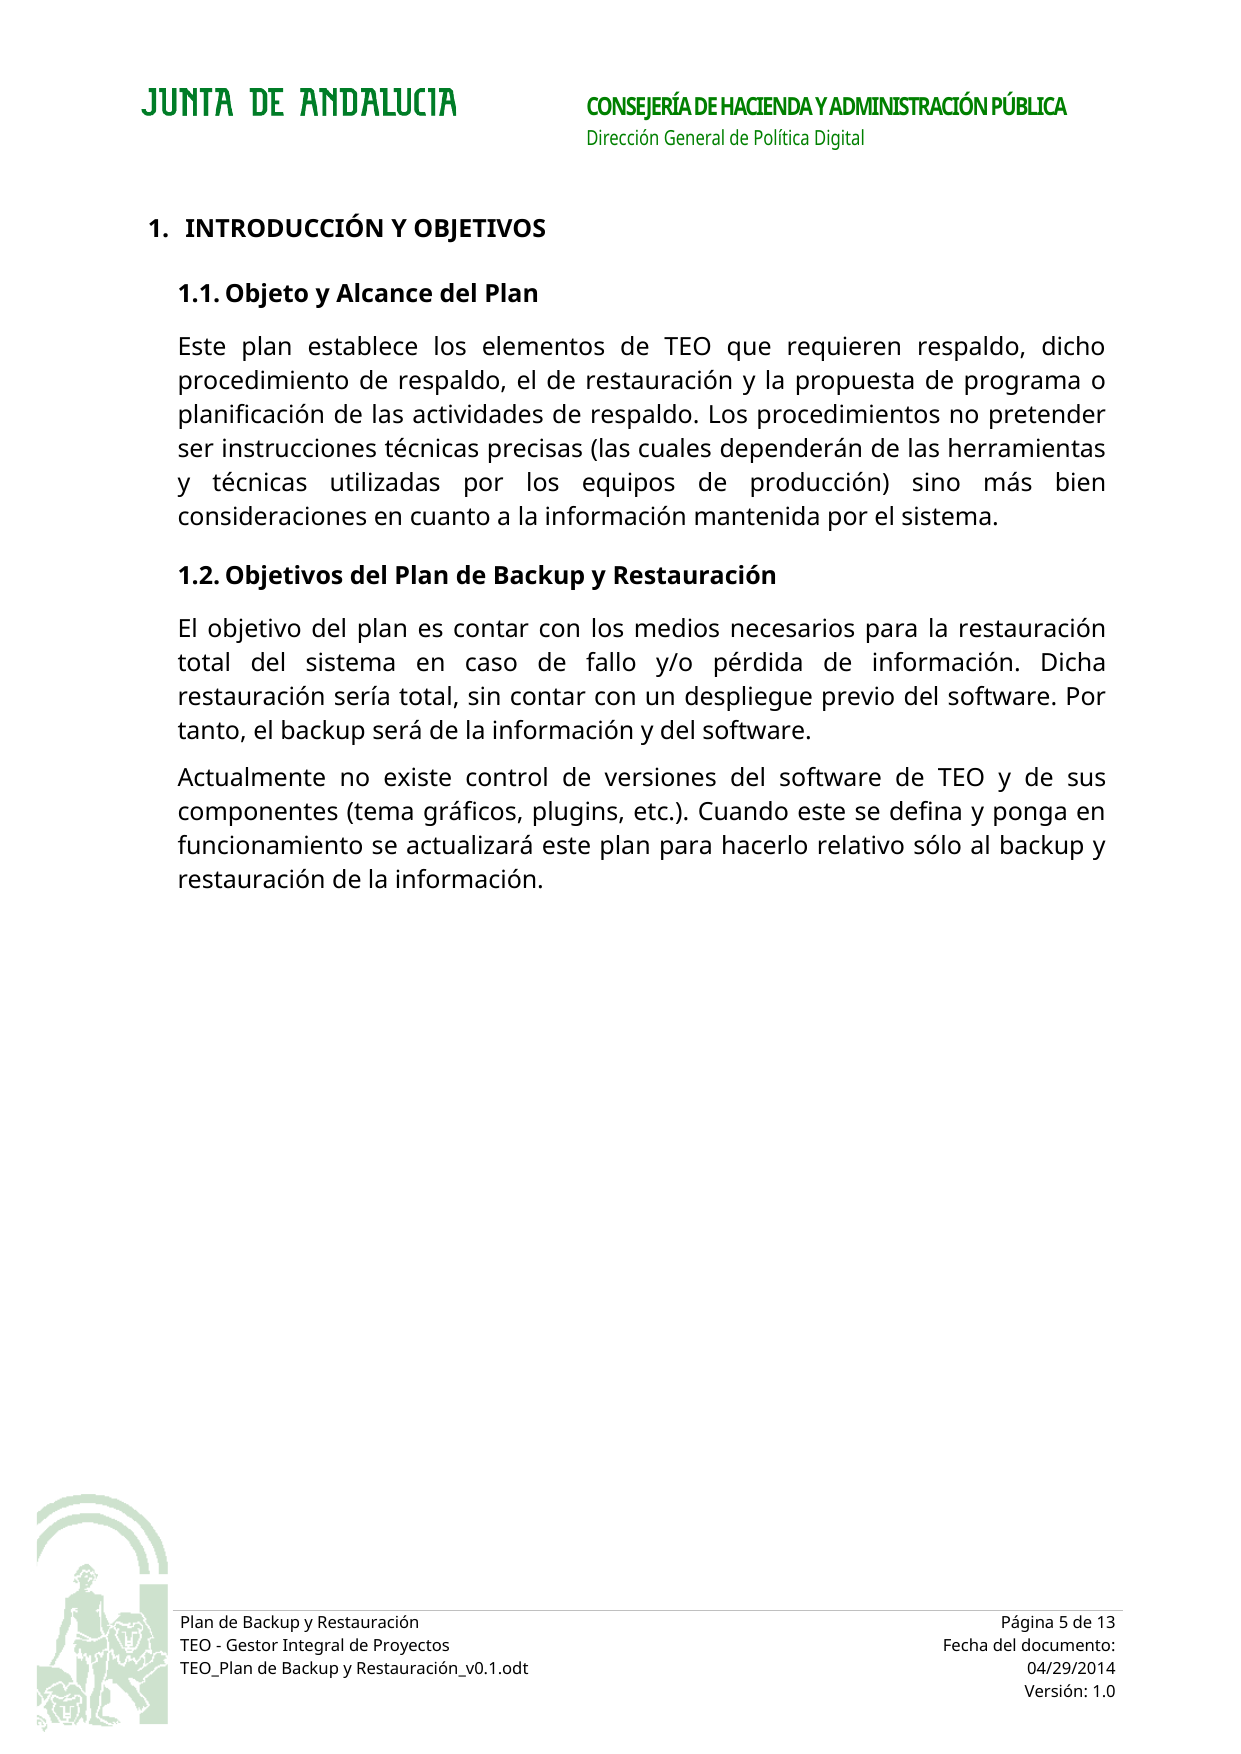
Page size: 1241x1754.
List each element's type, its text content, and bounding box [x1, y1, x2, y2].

text Este plan establece los elementos de TEO que requieren respaldo, dicho procedimiento de respaldo, el de restauración y la propuesta de programa o planificación de las actividades de respaldo. Los procedimientos no pretender ser instrucciones técnicas precisas (las cuales dependerán de las herramientas y técnicas utilizadas por los equipos de producción) sino más bien consideraciones en cuanto a la información mantenida por el sistema. [177, 329, 1107, 533]
subtitle Introducción y Objetivos [148, 211, 1107, 244]
text El objetivo del plan es contar con los medios necesarios para la restauración total del sistema en caso de fallo y/o pérdida de información. Dicha restauración sería total, sin contar con un despliegue previo del software. Por tanto, el backup será de la información y del software. [177, 611, 1107, 747]
text Actualmente no existe control de versiones del software de TEO y de sus componentes (tema gráficos, plugins, etc.). Cuando este se defina y ponga en funcionamiento se actualizará este plan para hacerlo relativo sólo al backup y restauración de la información. [177, 759, 1107, 896]
subtitle Objeto y Alcance del Plan [177, 276, 1107, 310]
picture [141, 88, 457, 116]
subtitle Objetivos del Plan de Backup y Restauración [177, 558, 1107, 592]
